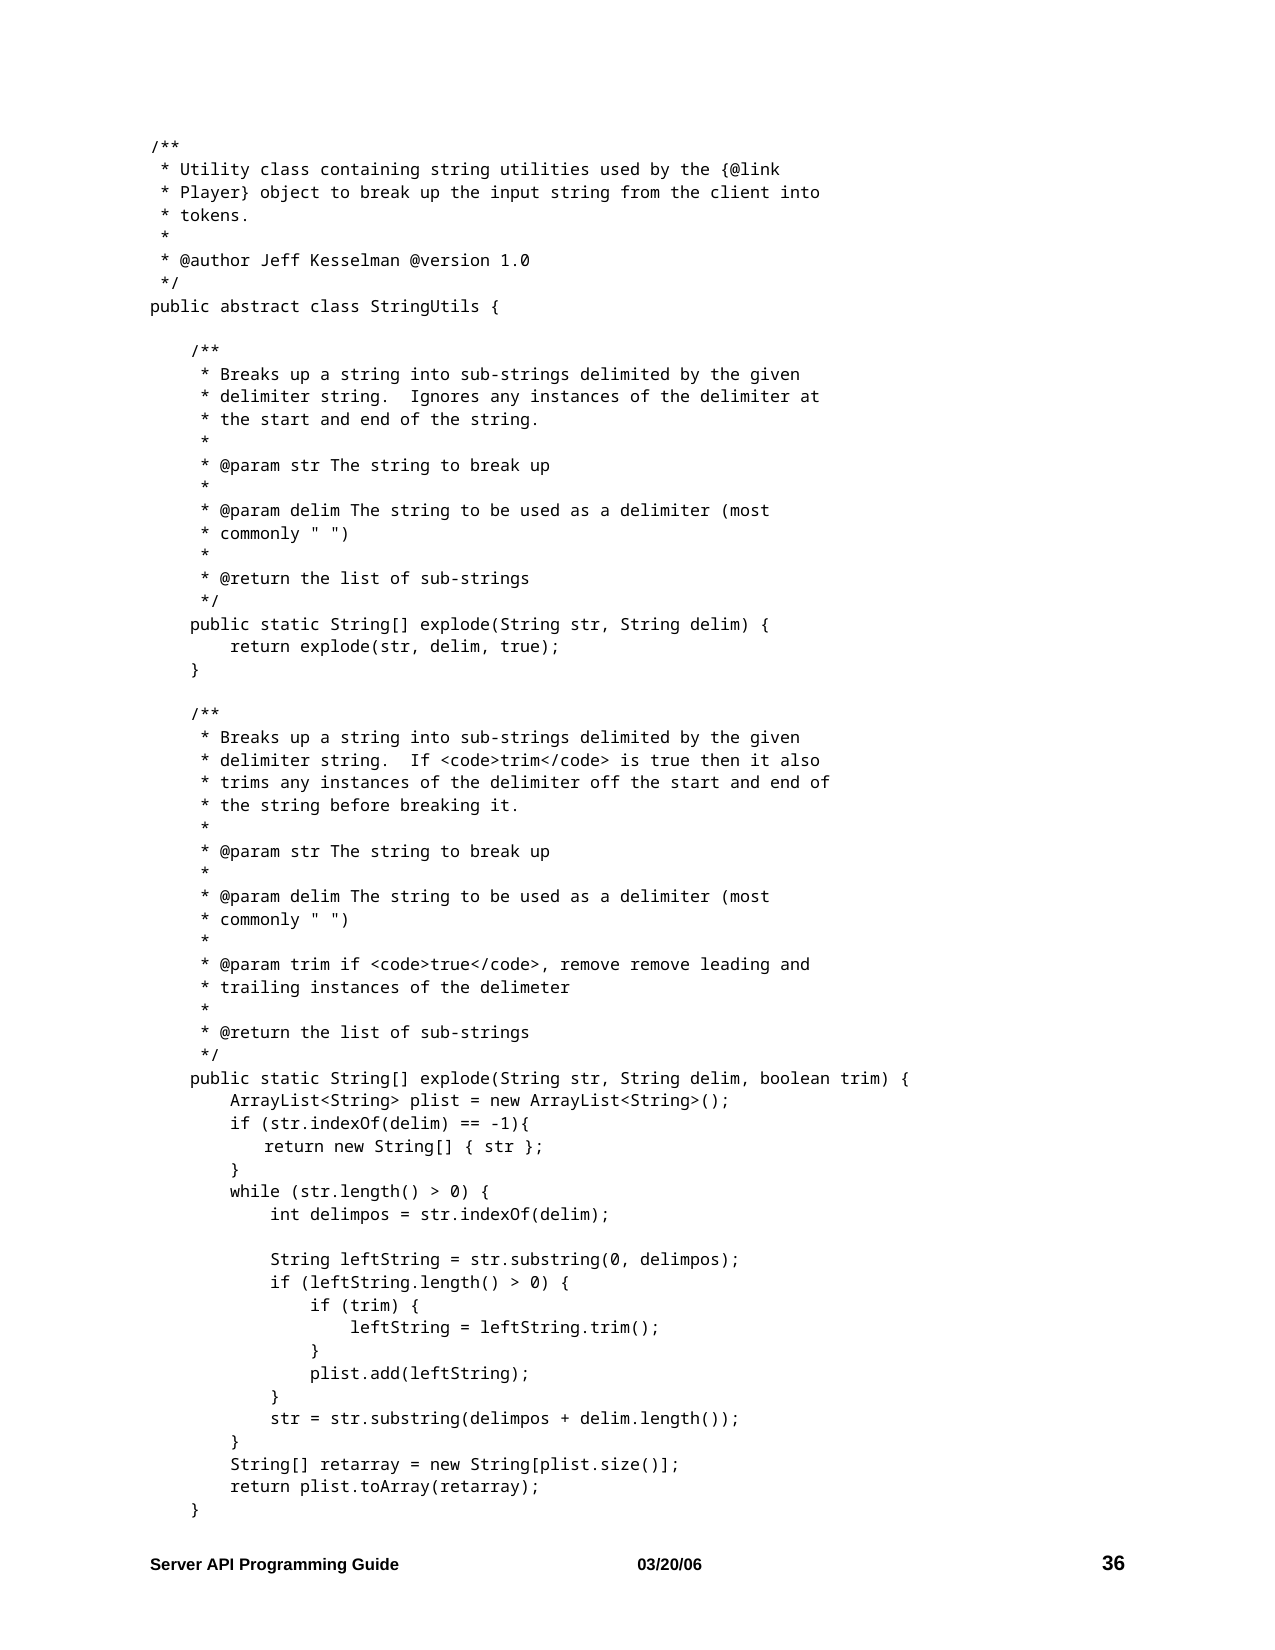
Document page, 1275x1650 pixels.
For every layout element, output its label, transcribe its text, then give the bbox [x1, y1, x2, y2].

text /** [150, 339, 1125, 362]
text * Utility class containing string utilities used by the {@link [150, 158, 1125, 181]
text * @param trim if <code>true</code>, remove remove leading and [150, 953, 1125, 975]
text /** [150, 135, 1125, 158]
text } [150, 1157, 1125, 1180]
text * [150, 930, 1125, 953]
text * [150, 476, 1125, 498]
text plist.add(leftString); [150, 1361, 1125, 1384]
text * Breaks up a string into sub-strings delimited by the given [150, 362, 1125, 385]
text return new String[] { str }; [150, 1134, 1125, 1157]
text } [150, 1339, 1125, 1361]
text * @return the list of sub-strings [150, 567, 1125, 589]
text */ [150, 271, 1125, 294]
text ArrayList<String> plist = new ArrayList<String>(); [150, 1089, 1125, 1112]
text * [150, 862, 1125, 884]
text String leftString = str.substring(0, delimpos); [150, 1248, 1125, 1271]
text * @param str The string to break up [150, 453, 1125, 476]
text * @param str The string to break up [150, 839, 1125, 862]
text * @param delim The string to be used as a delimiter (most [150, 498, 1125, 521]
text * [150, 816, 1125, 839]
text * @author Jeff Kesselman @version 1.0 [150, 249, 1125, 271]
text * [150, 544, 1125, 567]
text } [150, 1429, 1125, 1452]
text leftString = leftString.trim(); [150, 1316, 1125, 1339]
text * Breaks up a string into sub-strings delimited by the given [150, 726, 1125, 748]
text * the start and end of the string. [150, 408, 1125, 430]
text * commonly " ") [150, 521, 1125, 544]
text public static String[] explode(String str, String delim) { [150, 612, 1125, 635]
text return plist.toArray(retarray); [150, 1475, 1125, 1498]
text public abstract class StringUtils { [150, 294, 1125, 317]
text int delimpos = str.indexOf(delim); [150, 1202, 1125, 1225]
text return explode(str, delim, true); [150, 635, 1125, 657]
text * trailing instances of the delimeter [150, 975, 1125, 998]
text * [150, 226, 1125, 249]
text * Player} object to break up the input string from the client into [150, 181, 1125, 203]
text String[] retarray = new String[plist.size()]; [150, 1452, 1125, 1475]
text * commonly " ") [150, 907, 1125, 930]
text * the string before breaking it. [150, 794, 1125, 816]
text * @param delim The string to be used as a delimiter (most [150, 884, 1125, 907]
text public static String[] explode(String str, String delim, boolean trim) { [150, 1066, 1125, 1089]
text /** [150, 703, 1125, 726]
text * delimiter string. If <code>trim</code> is true then it also [150, 748, 1125, 771]
text } [150, 657, 1125, 680]
text if (str.indexOf(delim) == -1){ [150, 1112, 1125, 1134]
text * trims any instances of the delimiter off the start and end of [150, 771, 1125, 794]
text * @return the list of sub-strings [150, 1021, 1125, 1043]
text */ [150, 589, 1125, 612]
text if (trim) { [150, 1293, 1125, 1316]
text str = str.substring(delimpos + delim.length()); [150, 1407, 1125, 1429]
text * tokens. [150, 203, 1125, 226]
text */ [150, 1043, 1125, 1066]
text * [150, 430, 1125, 453]
text while (str.length() > 0) { [150, 1180, 1125, 1202]
text } [150, 1384, 1125, 1407]
text } [150, 1498, 1125, 1520]
text if (leftString.length() > 0) { [150, 1271, 1125, 1293]
text * [150, 998, 1125, 1021]
text * delimiter string. Ignores any instances of the delimiter at [150, 385, 1125, 408]
